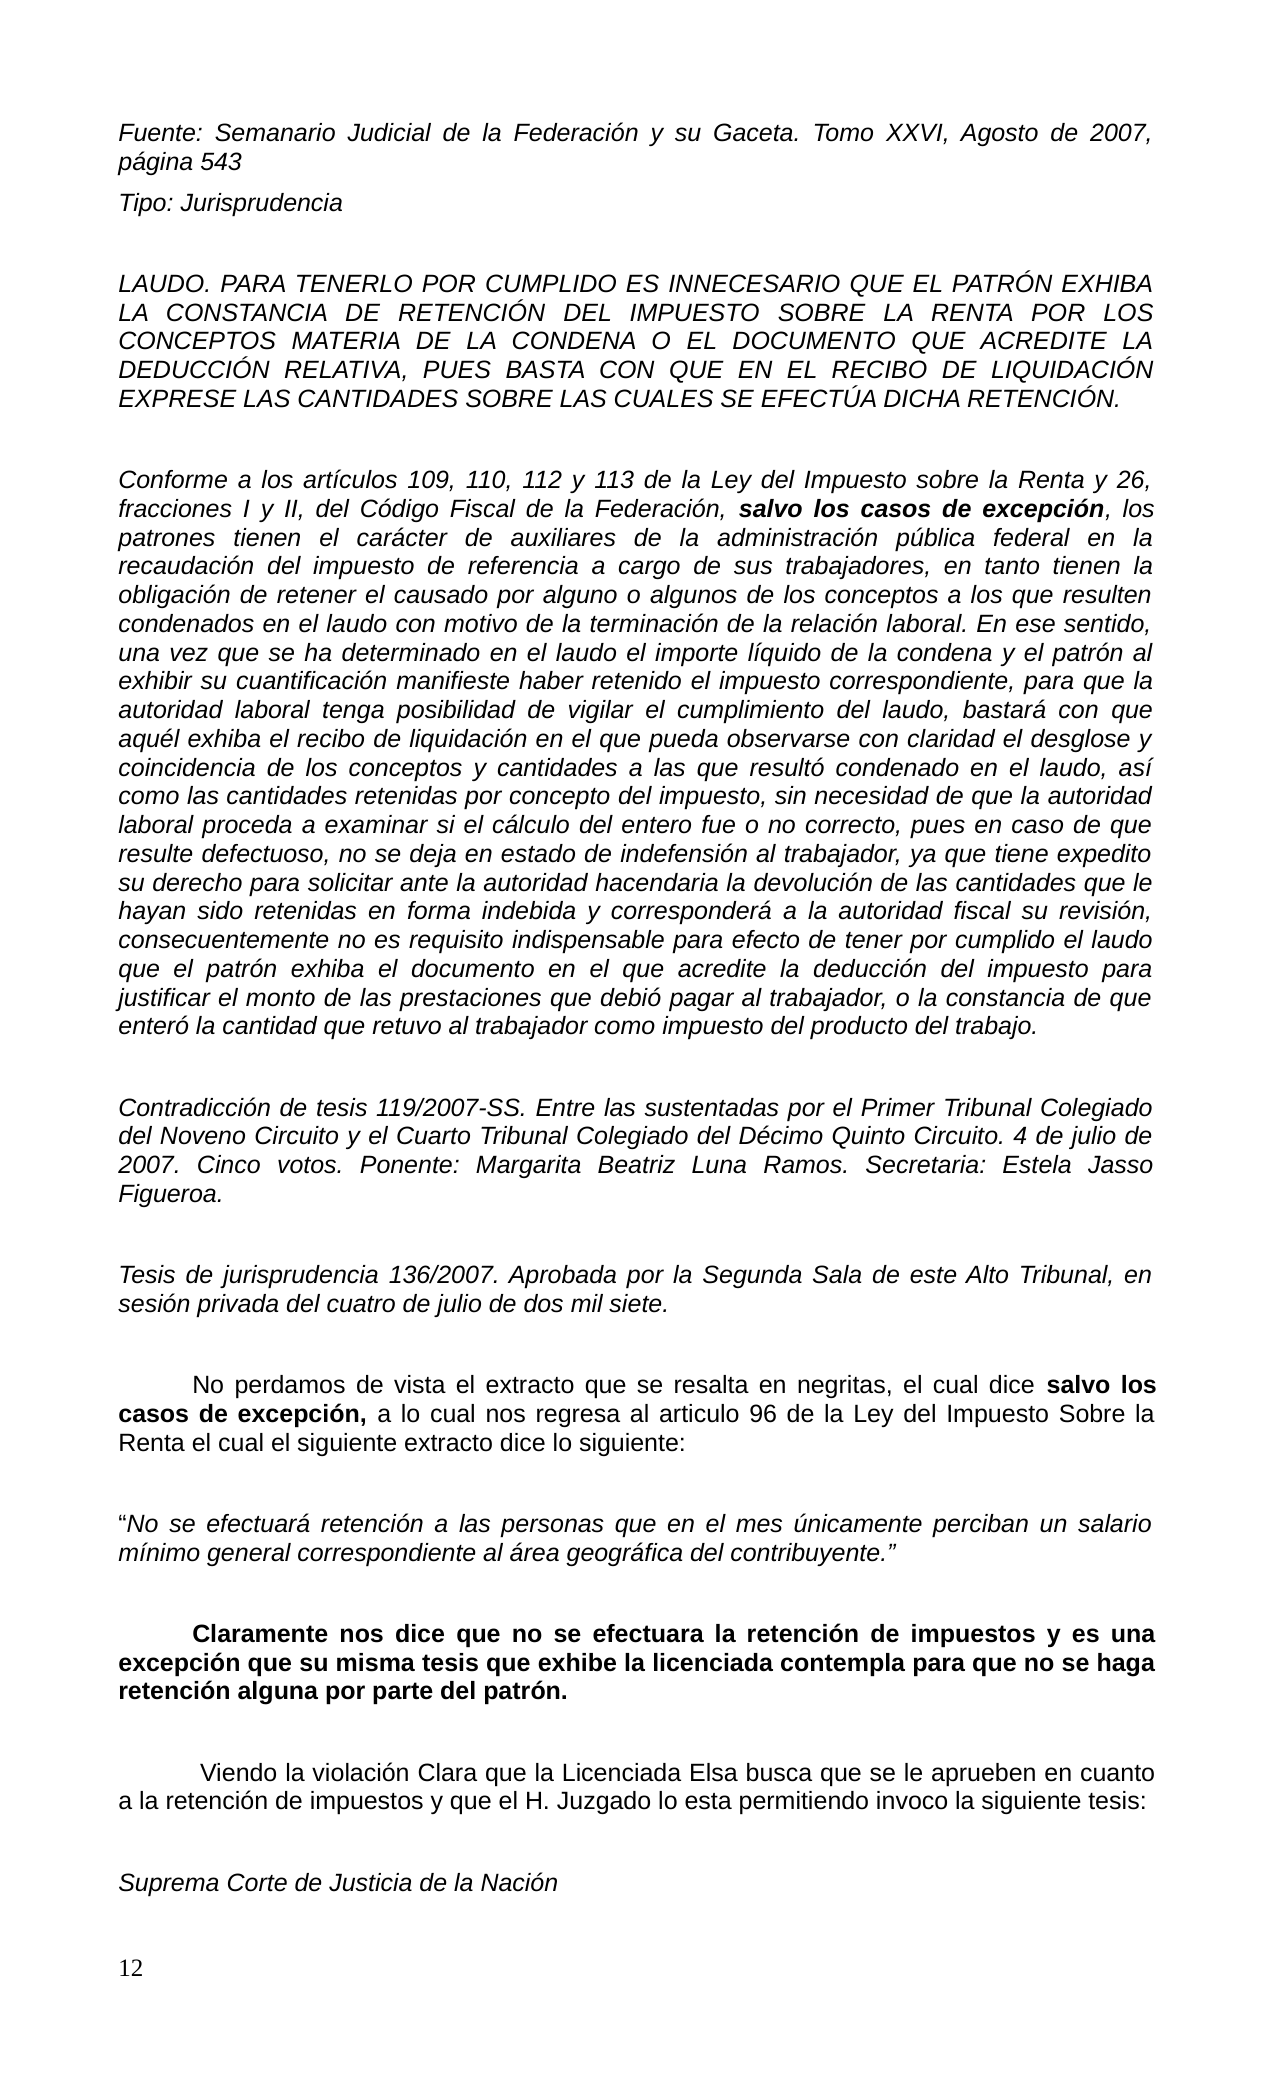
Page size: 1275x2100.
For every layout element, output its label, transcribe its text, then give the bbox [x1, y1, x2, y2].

text Suprema Corte de Justicia de la Nación [118, 1867, 1157, 1896]
text Fuente: Semanario Judicial de la Federación y su Gaceta. Tomo XXVI, Agosto de 2007, página 543 [118, 118, 1157, 176]
text Tipo: Jurisprudencia [118, 187, 1157, 216]
text No perdamos de vista el extracto que se resalta en negritas, el cual dice salvo los casos de excepción, a lo cual nos regresa al articulo 96 de la Ley del Impuesto Sobre la Renta el cual el siguiente extracto dice lo siguiente: [118, 1370, 1157, 1456]
text Claramente nos dice que no se efectuara la retención de impuestos y es una excepción que su misma tesis que exhibe la licenciada contempla para que no se haga retención alguna por parte del patrón. [118, 1619, 1157, 1705]
text Conforme a los artículos 109, 110, 112 y 113 de la Ley del Impuesto sobre la Renta y 26, fracciones I y II, del Código Fiscal de la Federación, salvo los casos de excepción, los patrones tienen el carácter de auxiliares de la administración pública federal en la recaudación del impuesto de referencia a cargo de sus trabajadores, en tanto tienen la obligación de retener el causado por alguno o algunos de los conceptos a los que resulten condenados en el laudo con motivo de la terminación de la relación laboral. En ese sentido, una vez que se ha determinado en el laudo el importe líquido de la condena y el patrón al exhibir su cuantificación manifieste haber retenido el impuesto correspondiente, para que la autoridad laboral tenga posibilidad de vigilar el cumplimiento del laudo, bastará con que aquél exhiba el recibo de liquidación en el que pueda observarse con claridad el desglose y coincidencia de los conceptos y cantidades a las que resultó condenado en el laudo, así como las cantidades retenidas por concepto del impuesto, sin necesidad de que la autoridad laboral proceda a examinar si el cálculo del entero fue o no correcto, pues en caso de que resulte defectuoso, no se deja en estado de indefensión al trabajador, ya que tiene expedito su derecho para solicitar ante la autoridad hacendaria la devolución de las cantidades que le hayan sido retenidas en forma indebida y corresponderá a la autoridad fiscal su revisión, consecuentemente no es requisito indispensable para efecto de tener por cumplido el laudo que el patrón exhiba el documento en el que acredite la deducción del impuesto para justificar el monto de las prestaciones que debió pagar al trabajador, o la constancia de que enteró la cantidad que retuvo al trabajador como impuesto del producto del trabajo. [118, 465, 1157, 1040]
text “No se efectuará retención a las personas que en el mes únicamente perciban un salario mínimo general correspondiente al área geográfica del contribuyente.” [118, 1509, 1157, 1566]
text Contradicción de tesis 119/2007-SS. Entre las sustentadas por el Primer Tribunal Colegiado del Noveno Circuito y el Cuarto Tribunal Colegiado del Décimo Quinto Circuito. 4 de julio de 2007. Cinco votos. Ponente: Margarita Beatriz Luna Ramos. Secretaria: Estela Jasso Figueroa. [118, 1092, 1157, 1207]
text LAUDO. PARA TENERLO POR CUMPLIDO ES INNECESARIO QUE EL PATRÓN EXHIBA LA CONSTANCIA DE RETENCIÓN DEL IMPUESTO SOBRE LA RENTA POR LOS CONCEPTOS MATERIA DE LA CONDENA O EL DOCUMENTO QUE ACREDITE LA DEDUCCIÓN RELATIVA, PUES BASTA CON QUE EN EL RECIBO DE LIQUIDACIÓN EXPRESE LAS CANTIDADES SOBRE LAS CUALES SE EFECTÚA DICHA RETENCIÓN. [118, 269, 1157, 412]
text Viendo la violación Clara que la Licenciada Elsa busca que se le aprueben en cuanto a la retención de impuestos y que el H. Juzgado lo esta permitiendo invoco la siguiente tesis: [118, 1757, 1157, 1815]
text Tesis de jurisprudencia 136/2007. Aprobada por la Segunda Sala de este Alto Tribunal, en sesión privada del cuatro de julio de dos mil siete. [118, 1260, 1157, 1317]
